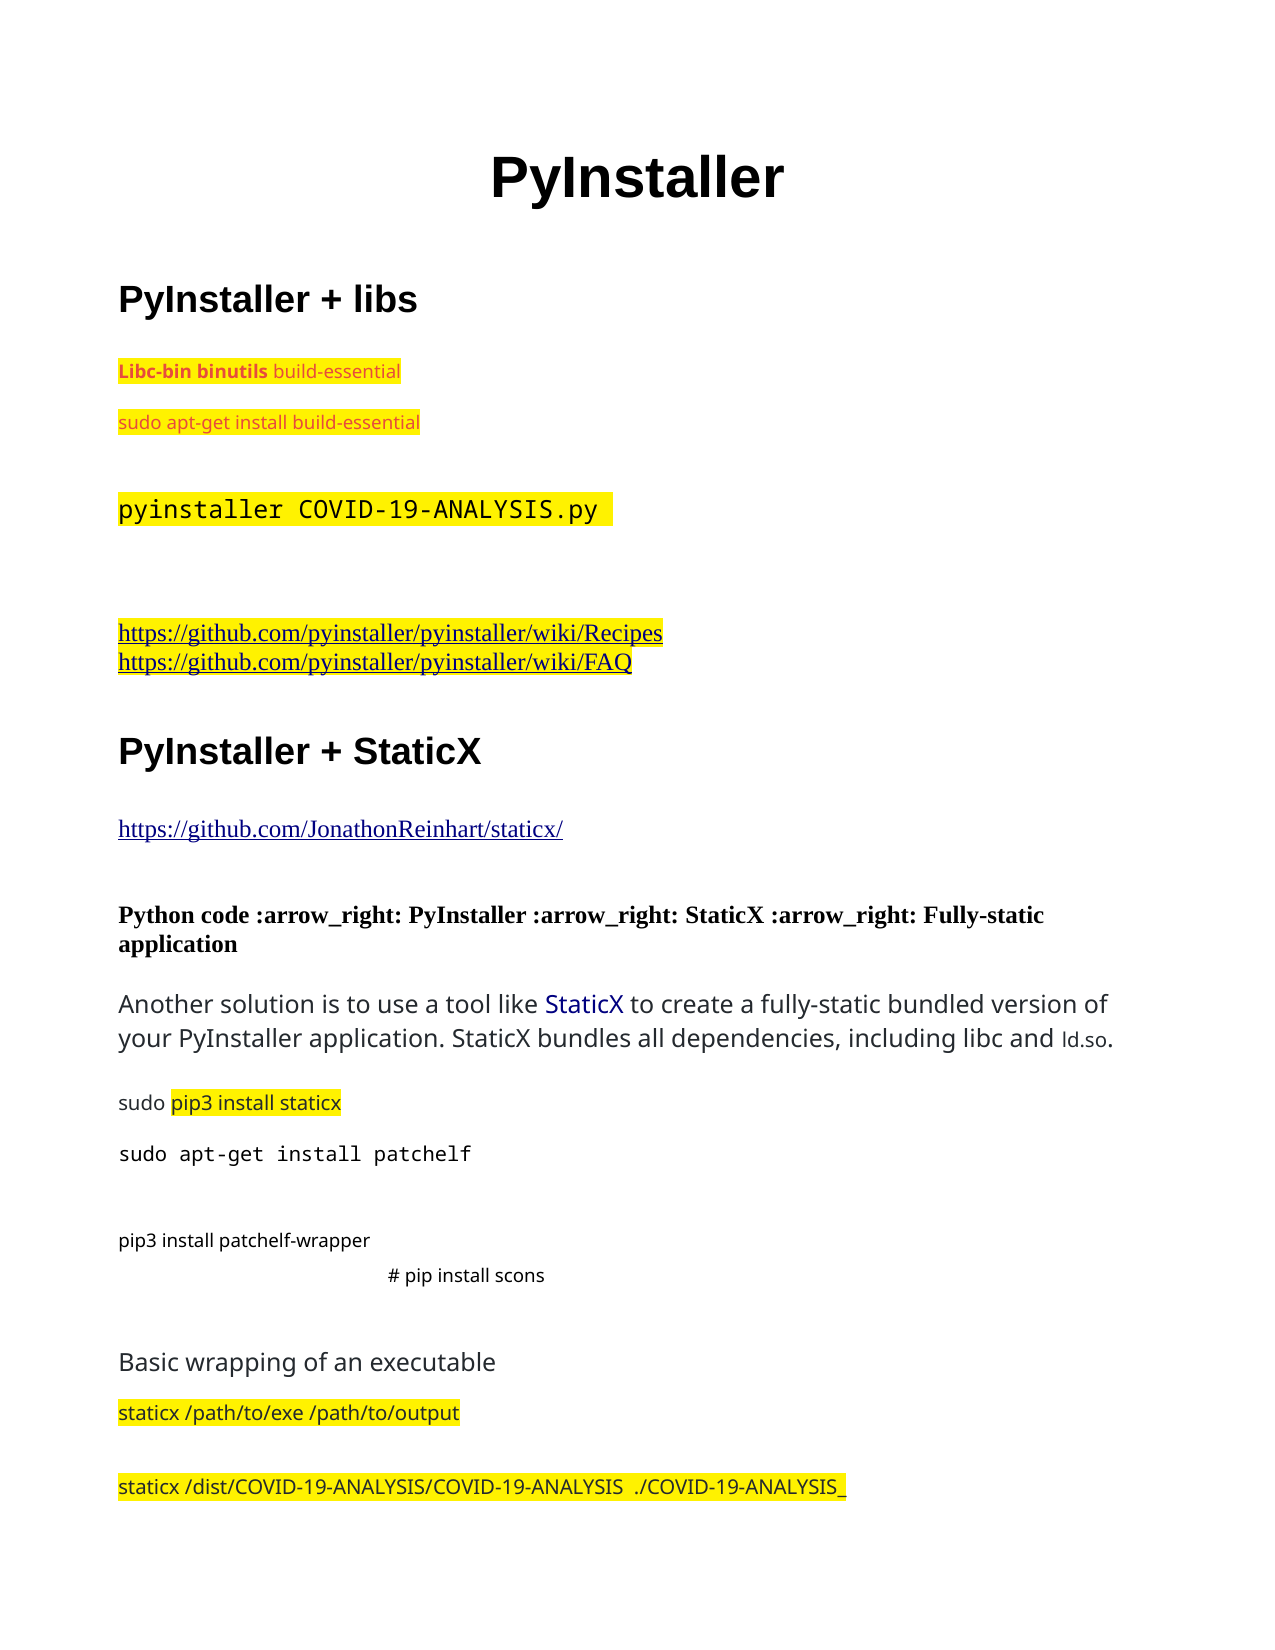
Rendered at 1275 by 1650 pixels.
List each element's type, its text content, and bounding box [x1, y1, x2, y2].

text sudo pip3 install staticx [118, 1089, 1157, 1116]
table_header pip3 install patchelf-wrapper [118, 1219, 388, 1256]
text staticx /dist/COVID-19-ANALYSIS/COVID-19-ANALYSIS ./COVID-19-ANALYSIS_ [118, 1473, 1157, 1501]
text https://github.com/pyinstaller/pyinstaller/wiki/Recipes [118, 618, 1157, 647]
table_cell # pip install scons [388, 1256, 576, 1287]
text https://github.com/JonathonReinhart/staticx/ [118, 814, 1157, 843]
text sudo apt-get install build-essential [118, 409, 1157, 435]
text staticx /path/to/exe /path/to/output [118, 1399, 1157, 1426]
table_header [388, 1219, 576, 1256]
text sudo apt-get install patchelf [118, 1140, 1157, 1219]
text Another solution is to use a tool like StaticX to create a fully-static bundled version of your PyInstaller application. StaticX bundles all dependencies, including libc and ld.so. [118, 986, 1157, 1054]
subtitle PyInstaller + libs [118, 276, 1157, 320]
text pyinstaller COVID-19-ANALYSIS.py [118, 492, 1157, 560]
subtitle PyInstaller + StaticX [118, 729, 1157, 773]
text Basic wrapping of an executable [118, 1311, 1157, 1379]
text Python code :arrow_right: PyInstaller :arrow_right: StaticX :arrow_right: Fully-static application [118, 900, 1157, 958]
table_cell [118, 1256, 388, 1287]
text Libc-bin binutils build-essential [118, 358, 1157, 384]
title PyInstaller [118, 143, 1157, 210]
text https://github.com/pyinstaller/pyinstaller/wiki/FAQ [118, 647, 1157, 675]
